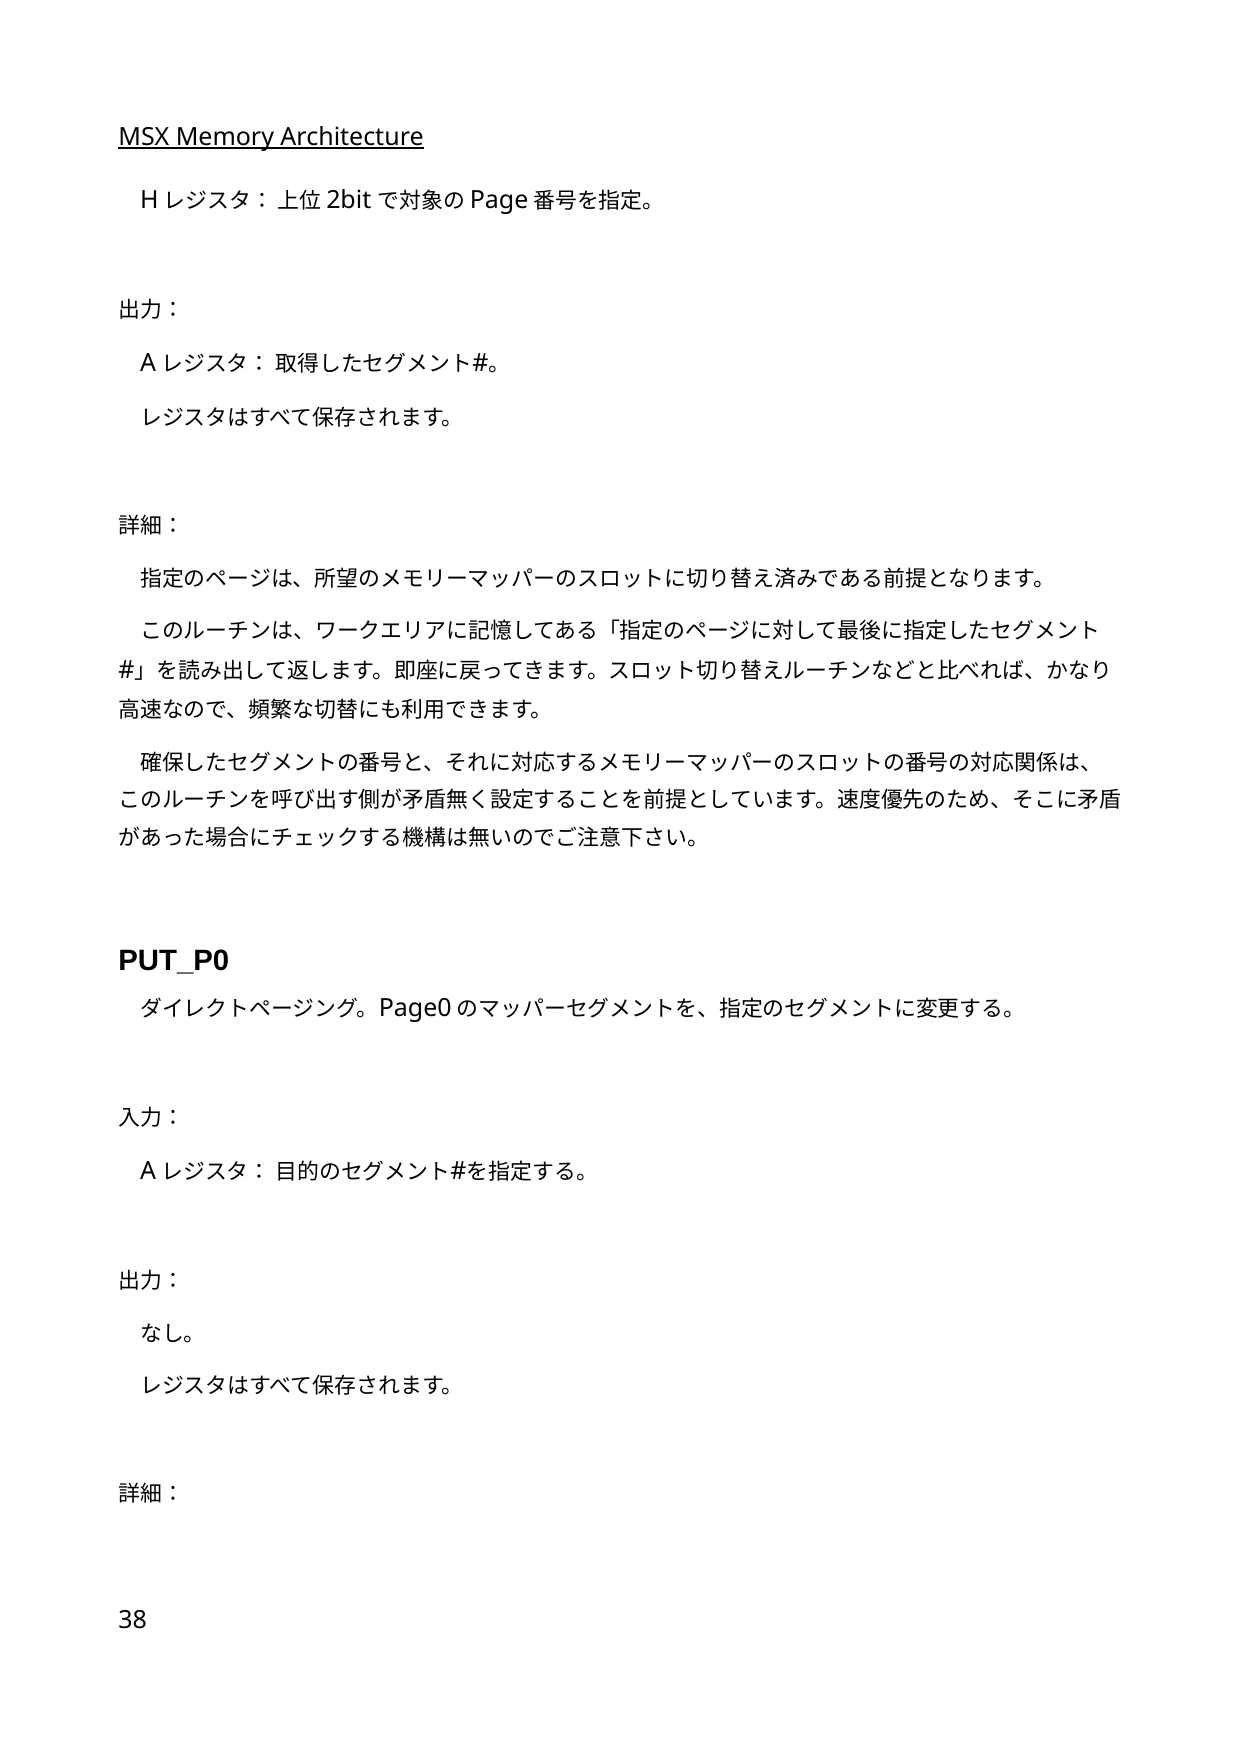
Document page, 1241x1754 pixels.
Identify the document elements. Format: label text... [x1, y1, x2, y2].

text Aレジスタ： 目的のセグメント#を指定する。 [118, 1152, 1122, 1187]
text 入力： [118, 1100, 1122, 1132]
subtitle PUT_P0 [118, 943, 1122, 977]
text Hレジスタ： 上位2bit で対象のPage番号を指定。 [118, 182, 1122, 216]
text 出力： [118, 1263, 1122, 1295]
text 確保したセグメントの番号と、それに対応するメモリーマッパーのスロットの番号の対応関係は、このルーチンを呼び出す側が矛盾無く設定することを前提としています。速度優先のため、そこに矛盾があった場合にチェックする機構は無いのでご注意下さい。 [118, 744, 1122, 852]
text ダイレクトページング。Page0のマッパーセグメントを、指定のセグメントに変更する。 [118, 989, 1122, 1023]
text なし。 [118, 1316, 1122, 1347]
text このルーチンは、ワークエリアに記憶してある「指定のページに対して最後に指定したセグメント#」を読み出して返します。即座に戻ってきます。スロット切り替えルーチンなどと比べれば、かなり高速なので、頻繁な切替にも利用できます。 [118, 613, 1122, 724]
text レジスタはすべて保存されます。 [118, 400, 1122, 432]
text Aレジスタ： 取得したセグメント#。 [118, 345, 1122, 379]
text レジスタはすべて保存されます。 [118, 1368, 1122, 1400]
text 詳細： [118, 1476, 1122, 1508]
text 詳細： [118, 508, 1122, 540]
text 出力： [118, 292, 1122, 324]
text 指定のページは、所望のメモリーマッパーのスロットに切り替え済みである前提となります。 [118, 561, 1122, 592]
